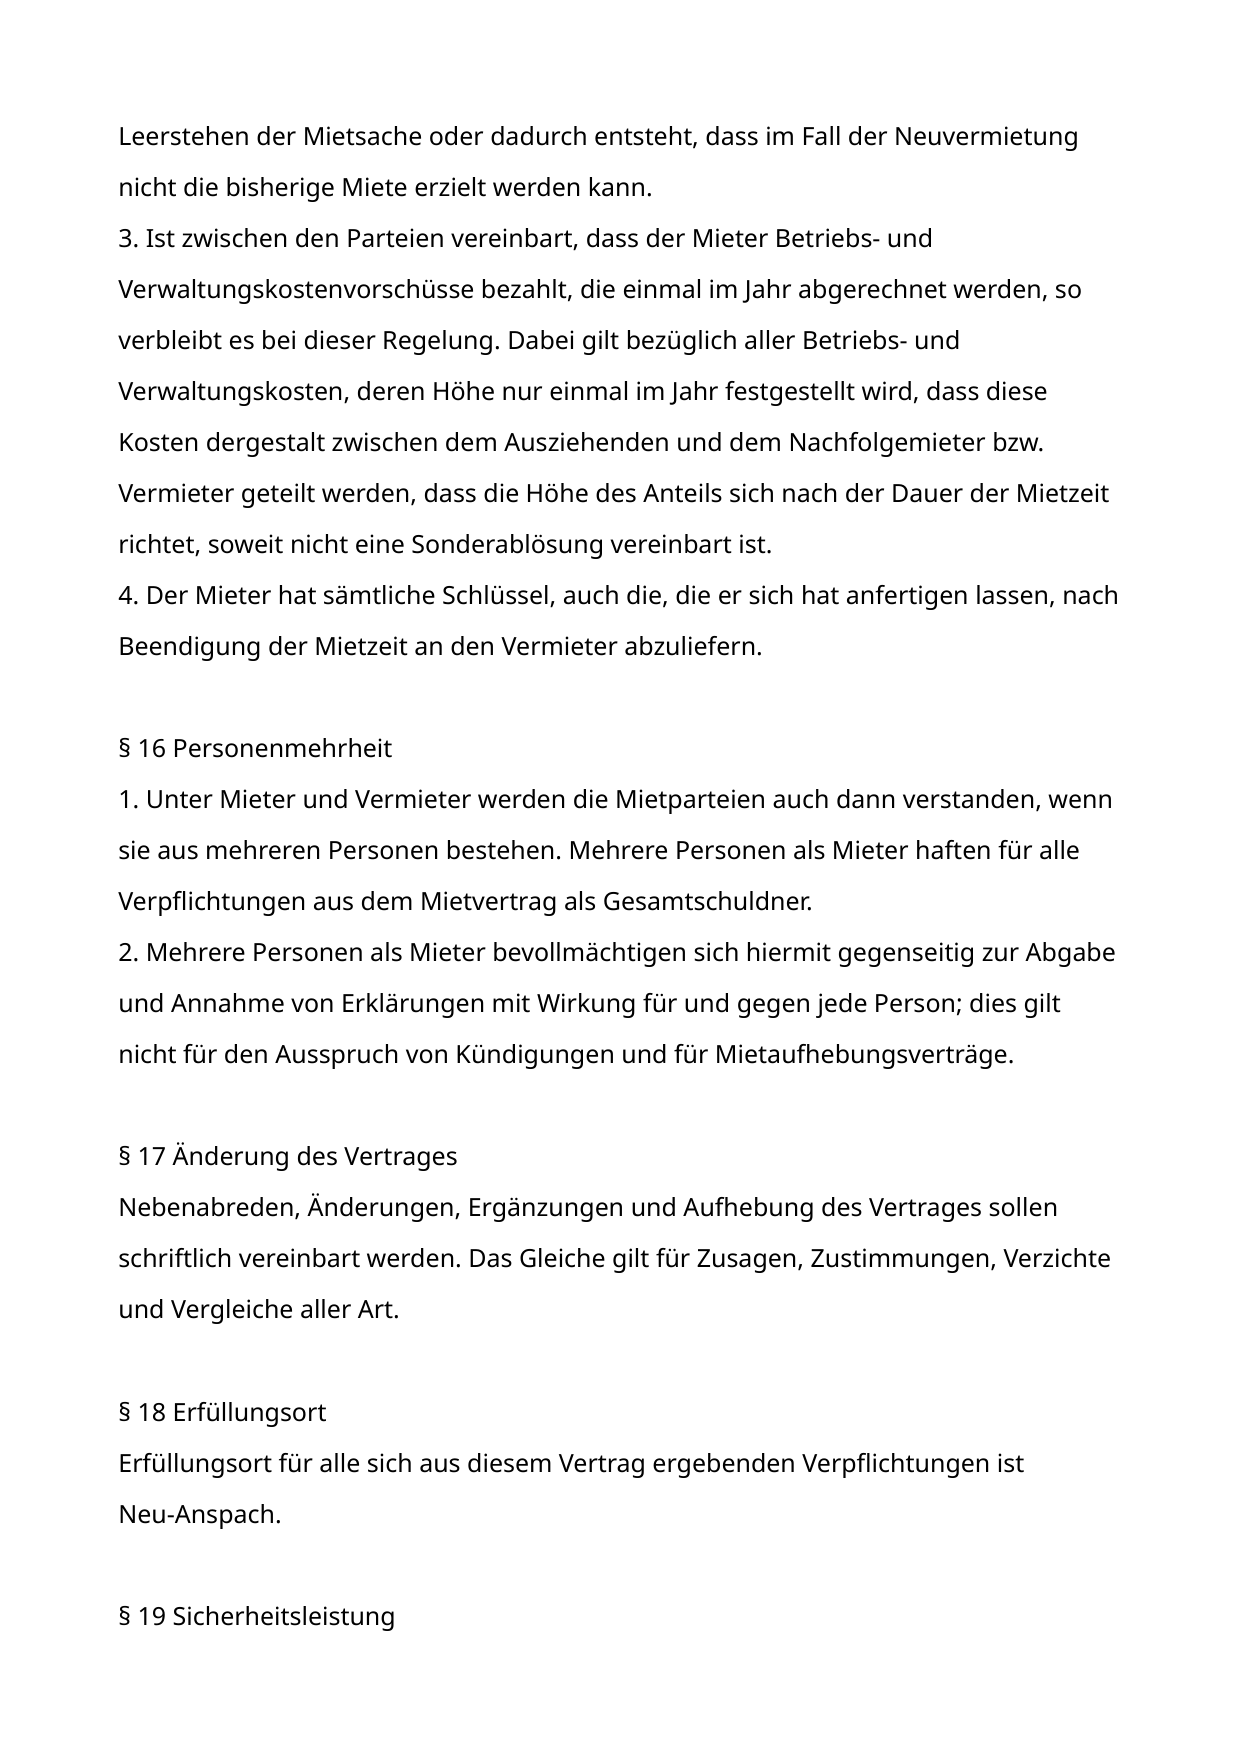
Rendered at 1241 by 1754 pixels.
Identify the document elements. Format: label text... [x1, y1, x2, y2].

text Neu-Anspach. [118, 1496, 1122, 1530]
text 2. Mehrere Personen als Mieter bevollmächtigen sich hiermit gegenseitig zur Abgabe und Annahme von Erklärungen mit Wirkung für und gegen jede Person; dies gilt nicht für den Ausspruch von Kündigungen und für Mietaufhebungsverträge. [118, 935, 1122, 1071]
text 4. Der Mieter hat sämtliche Schlüssel, auch die, die er sich hat anfertigen lassen, nach Beendigung der Mietzeit an den Vermieter abzuliefern. [118, 577, 1122, 663]
text Leerstehen der Mietsache oder dadurch entsteht, dass im Fall der Neuvermietung nicht die bisherige Miete erzielt werden kann. [118, 118, 1122, 203]
text § 18 Erfüllungsort [118, 1394, 1122, 1428]
text 1. Unter Mieter und Vermieter werden die Mietparteien auch dann verstanden, wenn sie aus mehreren Personen bestehen. Mehrere Personen als Mieter haften für alle Verpflichtungen aus dem Mietvertrag als Gesamtschuldner. [118, 782, 1122, 918]
text Erfüllungsort für alle sich aus diesem Vertrag ergebenden Verpflichtungen ist [118, 1445, 1122, 1479]
text § 16 Personenmehrheit [118, 731, 1122, 765]
text 3. Ist zwischen den Parteien vereinbart, dass der Mieter Betriebs- und Verwaltungskostenvorschüsse bezahlt, die einmal im Jahr abgerechnet werden, so verbleibt es bei dieser Regelung. Dabei gilt bezüglich aller Betriebs- und Verwaltungskosten, deren Höhe nur einmal im Jahr festgestellt wird, dass diese Kosten dergestalt zwischen dem Ausziehenden und dem Nachfolgemieter bzw. Vermieter geteilt werden, dass die Höhe des Anteils sich nach der Dauer der Mietzeit richtet, soweit nicht eine Sonderablösung vereinbart ist. [118, 220, 1122, 561]
text Nebenabreden, Änderungen, Ergänzungen und Aufhebung des Vertrages sollen schriftlich vereinbart werden. Das Gleiche gilt für Zusagen, Zustimmungen, Verzichte und Vergleiche aller Art. [118, 1190, 1122, 1326]
text § 17 Änderung des Vertrages [118, 1139, 1122, 1173]
text § 19 Sicherheitsleistung [118, 1598, 1122, 1632]
